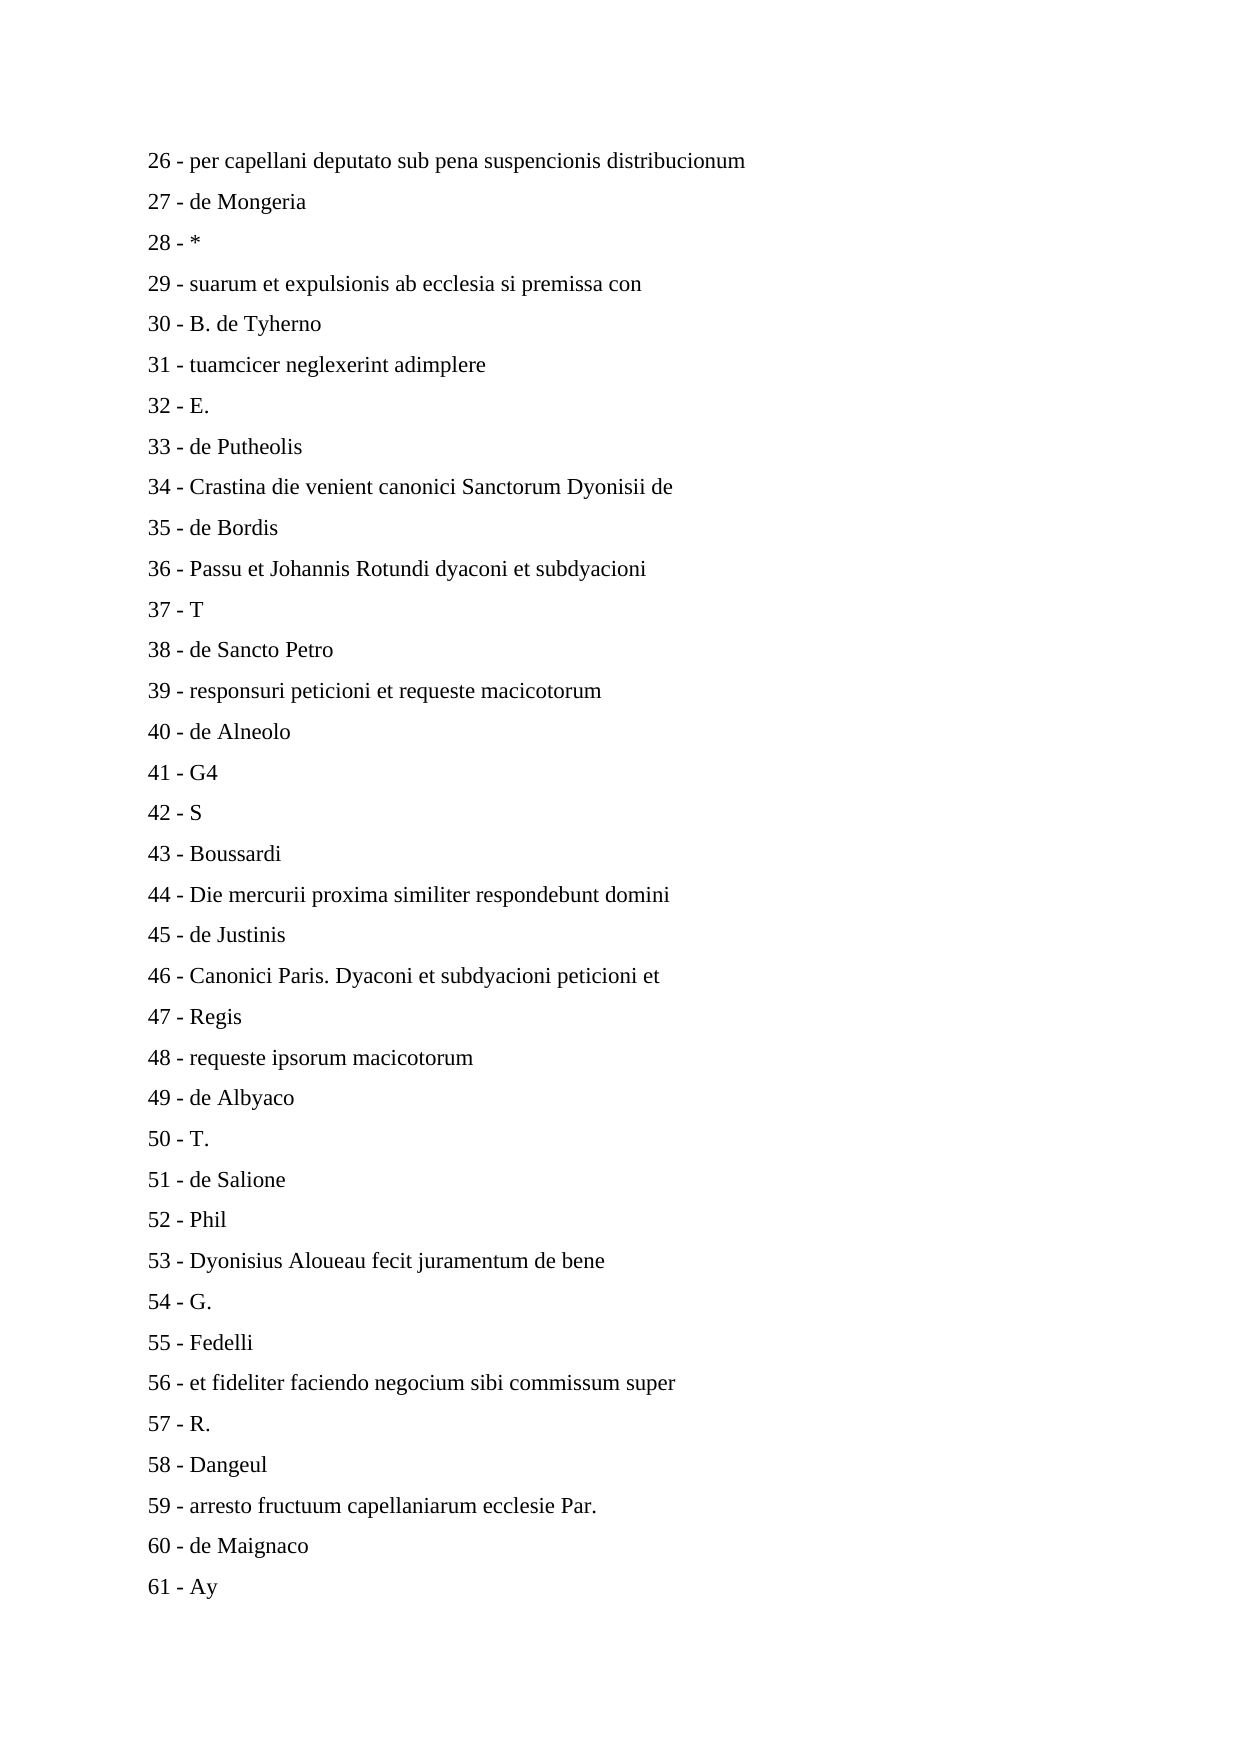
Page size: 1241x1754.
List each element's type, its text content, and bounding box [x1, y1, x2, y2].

text 28 - * [148, 229, 1093, 255]
text 41 - G4 [148, 758, 1093, 785]
text 61 - Ay [148, 1573, 1093, 1599]
text 38 - de Sancto Petro [148, 636, 1093, 663]
text 55 - Fedelli [148, 1329, 1093, 1355]
text 43 - Boussardi [148, 840, 1093, 866]
text 39 - responsuri peticioni et requeste macicotorum [148, 677, 1093, 703]
text 58 - Dangeul [148, 1451, 1093, 1477]
text 42 - S [148, 799, 1093, 826]
text 57 - R. [148, 1410, 1093, 1437]
text 37 - T [148, 596, 1093, 622]
text 46 - Canonici Paris. Dyaconi et subdyacioni peticioni et [148, 962, 1093, 988]
text 59 - arresto fructuum capellaniarum ecclesie Par. [148, 1492, 1093, 1518]
text 47 - Regis [148, 1003, 1093, 1029]
text 52 - Phil [148, 1207, 1093, 1233]
text 53 - Dyonisius Aloueau fecit juramentum de bene [148, 1247, 1093, 1274]
text 45 - de Justinis [148, 921, 1093, 948]
text 30 - B. de Tyherno [148, 311, 1093, 337]
text 36 - Passu et Johannis Rotundi dyaconi et subdyacioni [148, 555, 1093, 581]
text 40 - de Alneolo [148, 718, 1093, 744]
text 27 - de Mongeria [148, 188, 1093, 215]
text 34 - Crastina die venient canonici Sanctorum Dyonisii de [148, 473, 1093, 500]
text 49 - de Albyaco [148, 1084, 1093, 1111]
text 29 - suarum et expulsionis ab ecclesia si premissa con [148, 270, 1093, 296]
text 50 - T. [148, 1125, 1093, 1151]
text 48 - requeste ipsorum macicotorum [148, 1044, 1093, 1070]
text 51 - de Salione [148, 1166, 1093, 1192]
text 54 - G. [148, 1288, 1093, 1314]
text 32 - E. [148, 392, 1093, 418]
text 56 - et fideliter faciendo negocium sibi commissum super [148, 1369, 1093, 1396]
text 35 - de Bordis [148, 514, 1093, 541]
text 44 - Die mercurii proxima similiter respondebunt domini [148, 881, 1093, 907]
text 60 - de Maignaco [148, 1532, 1093, 1559]
text 31 - tuamcicer neglexerint adimplere [148, 351, 1093, 378]
text 26 - per capellani deputato sub pena suspencionis distribucionum [148, 148, 1093, 174]
text 33 - de Putheolis [148, 433, 1093, 459]
